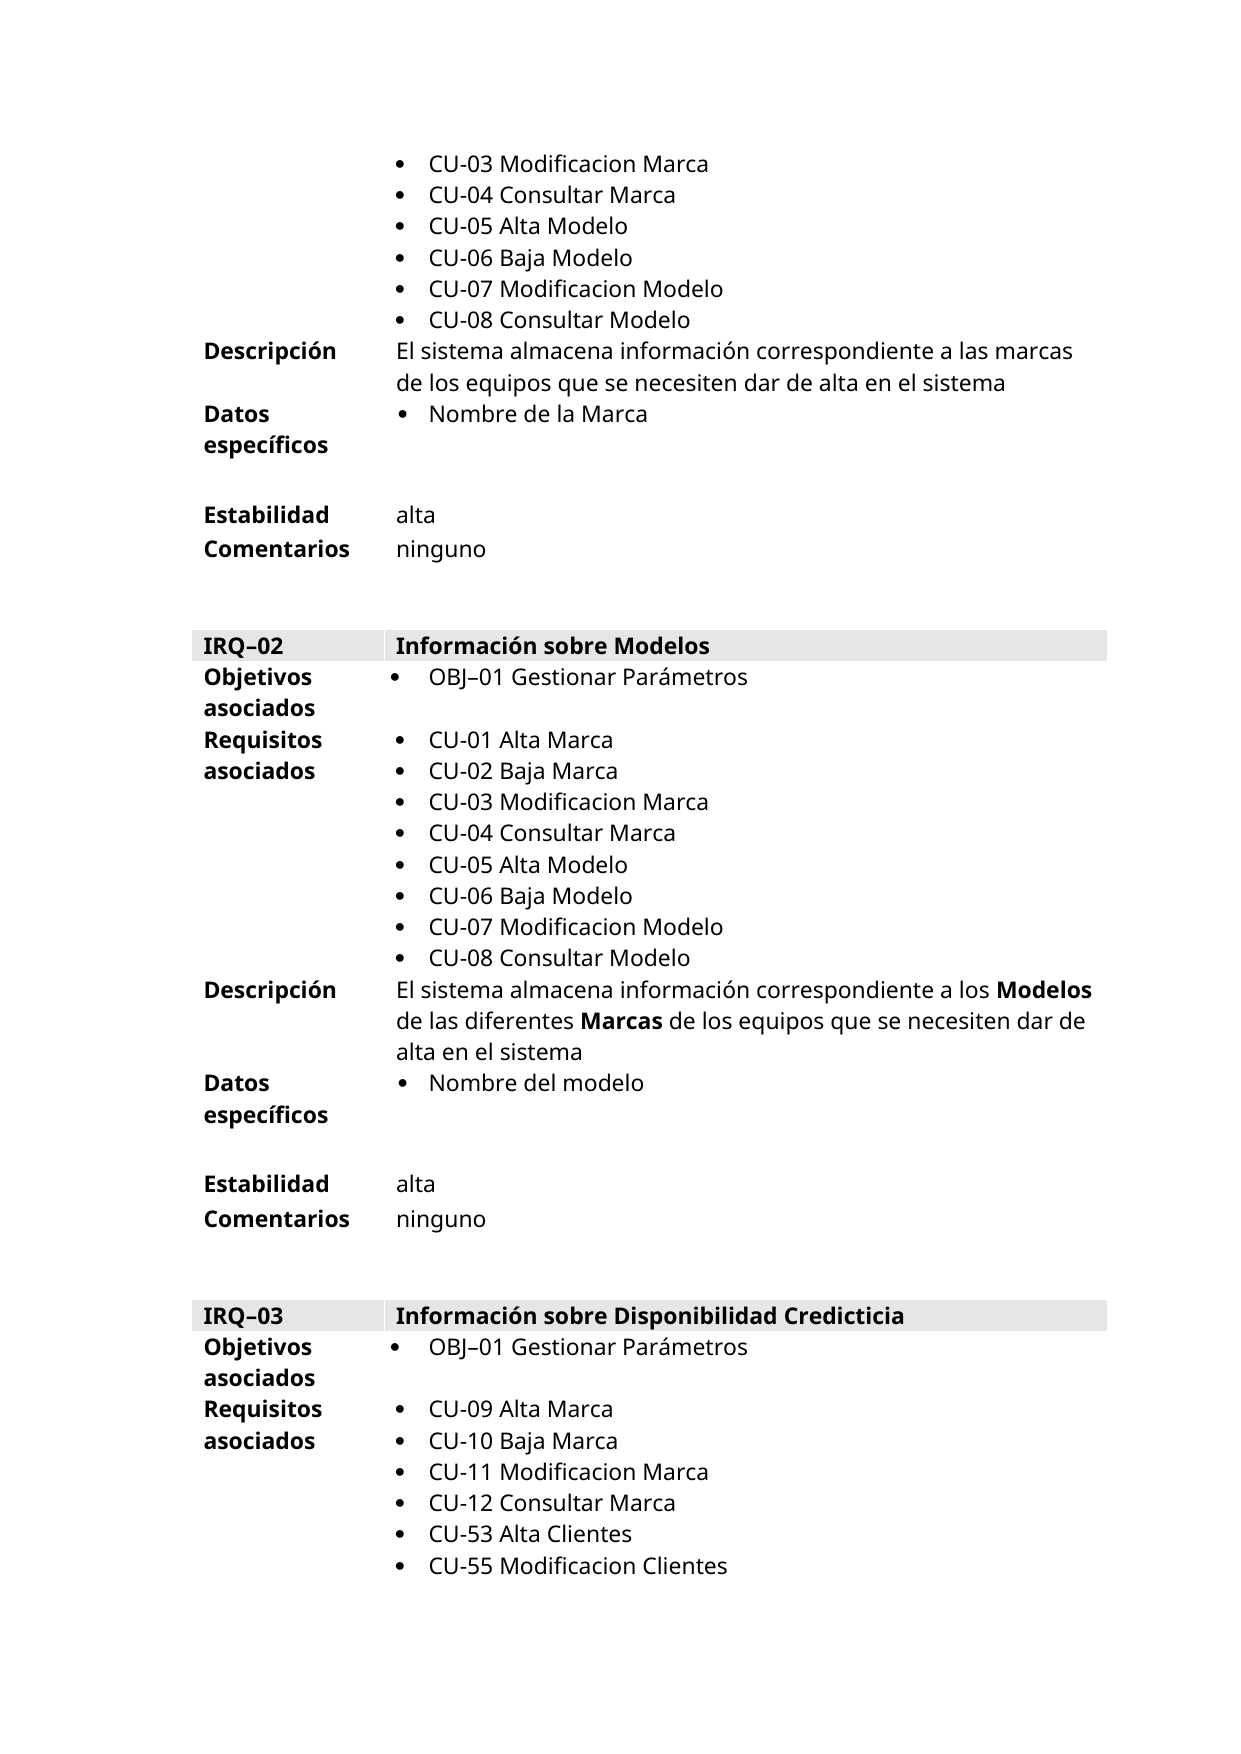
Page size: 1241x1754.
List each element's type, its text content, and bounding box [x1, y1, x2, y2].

table_cell ninguno [385, 530, 1107, 567]
table_cell Descripción [192, 974, 384, 1067]
table_cell alta [385, 1169, 589, 1200]
table_cell El sistema almacena información correspondiente a los Modelos de las diferentes Marcas de los equipos que se necesiten dar de alta en el sistema [385, 974, 1107, 1067]
table_header IRQ–02 [192, 630, 384, 661]
table_cell Estabilidad [192, 1169, 384, 1200]
table_cell Nombre del modelo [385, 1068, 1107, 1168]
table_cell OBJ–01 Gestionar Parámetros [385, 1331, 1107, 1393]
table_header Información sobre Disponibilidad Credicticia [385, 1300, 1107, 1331]
table_cell [590, 499, 1107, 530]
table_cell [192, 460, 384, 499]
table_cell Requisitos asociados [192, 724, 384, 974]
table_cell Datos específicos [192, 398, 384, 460]
table_cell CU-01 Alta Marca CU-02 Baja Marca CU-03 Modificacion Marca CU-04 Consultar Marca CU-05 Alta Modelo CU-06 Baja Modelo CU-07 Modificacion Modelo CU-08 Consultar Modelo [385, 148, 1107, 335]
table_cell Comentarios [192, 1200, 384, 1237]
table_cell ninguno [385, 1200, 1107, 1237]
table_cell CU-01 Alta Marca CU-02 Baja Marca CU-03 Modificacion Marca CU-04 Consultar Marca CU-05 Alta Modelo CU-06 Baja Modelo CU-07 Modificacion Modelo CU-08 Consultar Modelo [385, 724, 1107, 974]
table_cell Comentarios [192, 530, 384, 567]
table_cell Nombre de la Marca [385, 398, 1107, 499]
table_cell CU-09 Alta Marca CU-10 Baja Marca CU-11 Modificacion Marca CU-12 Consultar Marca CU-53 Alta Clientes CU-55 Modificacion Clientes [385, 1393, 1107, 1581]
table_cell OBJ–01 Gestionar Parámetros [385, 661, 1107, 724]
table_cell alta [385, 499, 589, 530]
table_cell El sistema almacena información correspondiente a las marcas de los equipos que se necesiten dar de alta en el sistema [385, 335, 1107, 398]
table_cell Objetivos asociados [192, 661, 384, 724]
table_cell Estabilidad [192, 499, 384, 530]
table_cell [192, 1130, 384, 1168]
table_cell Requisitos asociados [192, 1393, 384, 1581]
table_header Información sobre Modelos [385, 630, 1107, 661]
table_cell Descripción [192, 335, 384, 398]
table_cell [192, 148, 384, 335]
table_cell Objetivos asociados [192, 1331, 384, 1393]
table_cell Datos específicos [192, 1068, 384, 1130]
table_cell [590, 1169, 1107, 1200]
table_header IRQ–03 [192, 1300, 384, 1331]
